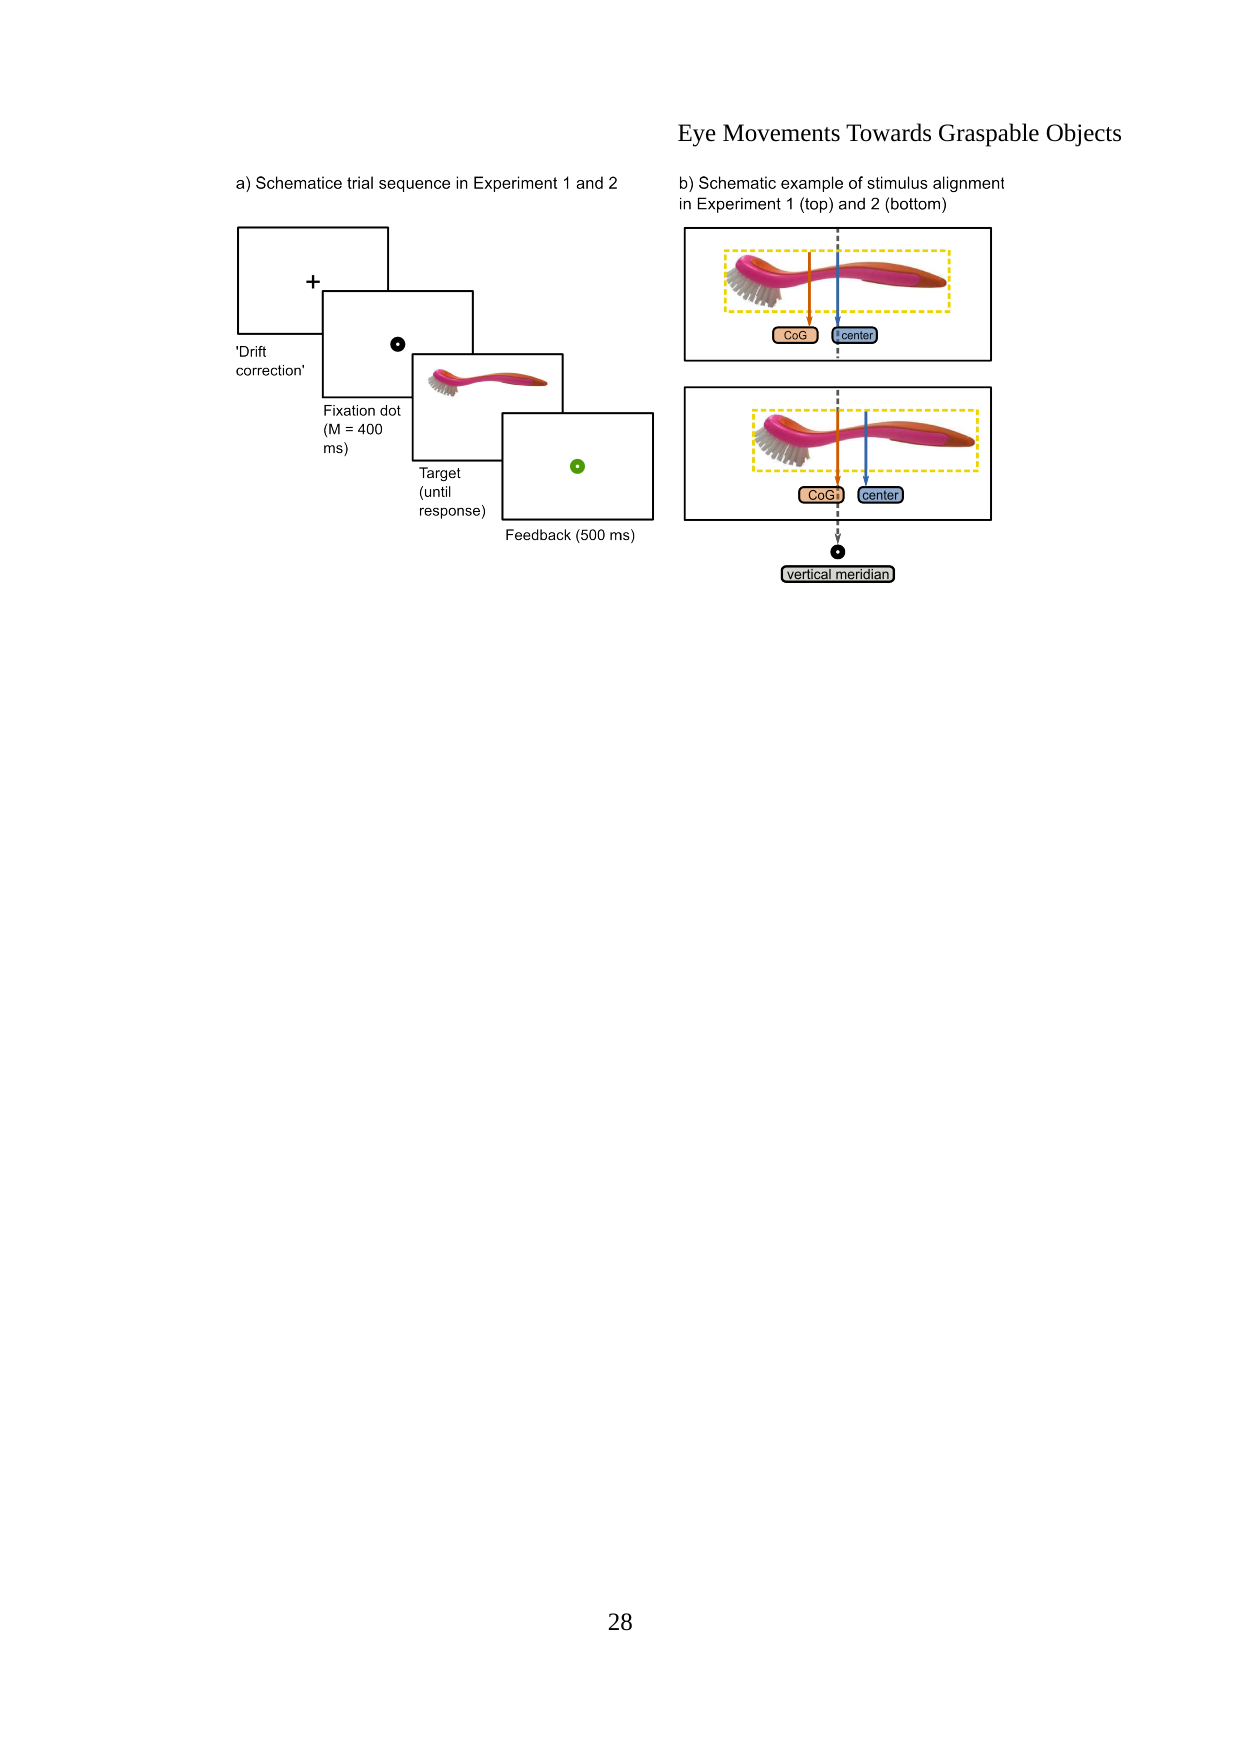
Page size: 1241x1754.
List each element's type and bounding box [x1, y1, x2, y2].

picture [236, 176, 1004, 583]
